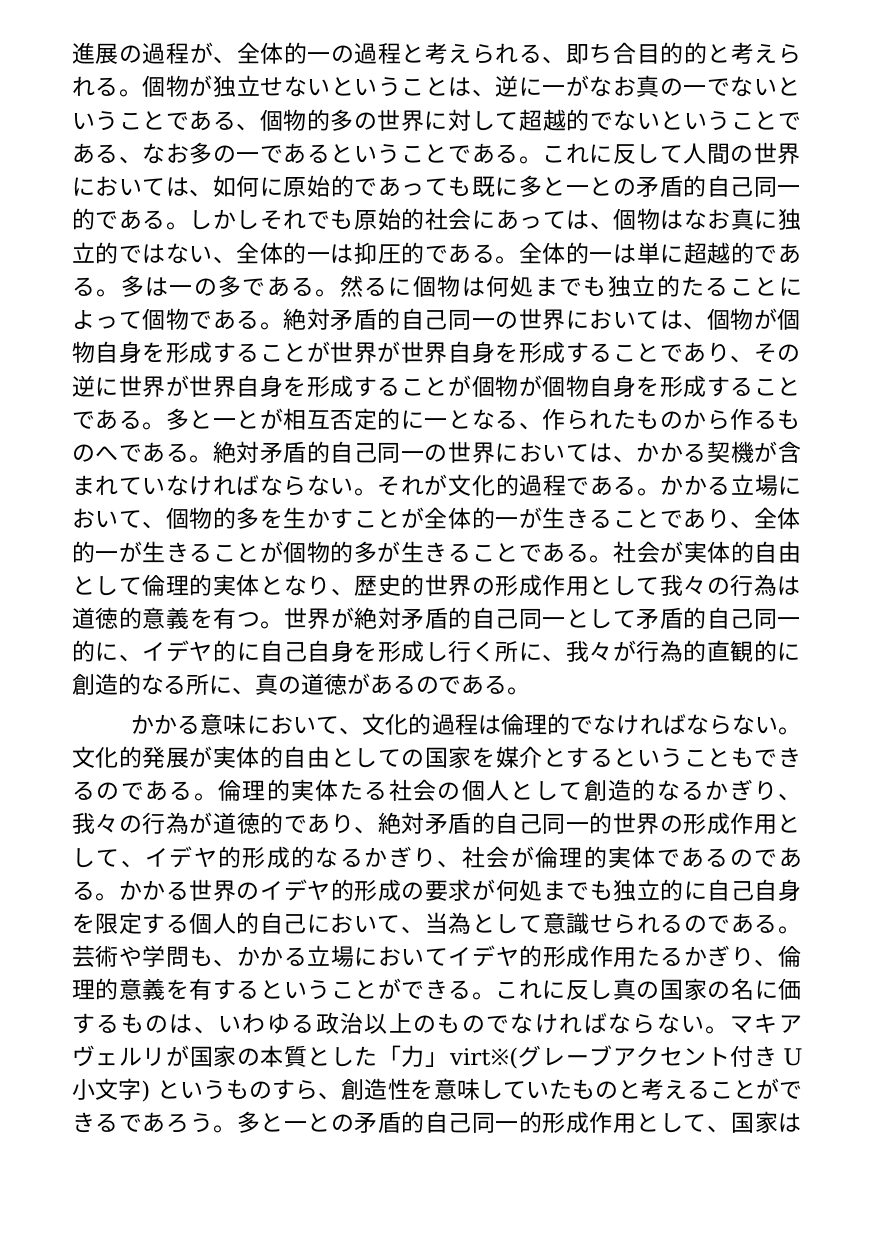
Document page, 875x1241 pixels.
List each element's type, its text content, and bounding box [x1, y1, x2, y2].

text かかる意味において、文化的過程は倫理的でなければならない。文化的発展が実体的自由としての国家を媒介とするということもできるのである。倫理的実体たる社会の個人として創造的なるかぎり、我々の行為が道徳的であり、絶対矛盾的自己同一的世界の形成作用として、イデヤ的形成的なるかぎり、社会が倫理的実体であるのである。かかる世界のイデヤ的形成の要求が何処までも独立的に自己自身を限定する個人的自己において、当為として意識せられるのである。芸術や学問も、かかる立場においてイデヤ的形成作用たるかぎり、倫理的意義を有するということができる。これに反し真の国家の名に価するものは、いわゆる政治以上のものでなければならない。マキアヴェルリが国家の本質とした「力」virt※(グレーブアクセント付きU小文字) というものすら、創造性を意味していたものと考えることができるであろう。多と一との矛盾的自己同一的形成作用として、国家は [72, 707, 802, 1138]
text 進展の過程が、全体的一の過程と考えられる、即ち合目的的と考えられる。個物が独立せないということは、逆に一がなお真の一でないということである、個物的多の世界に対して超越的でないということである、なお多の一であるということである。これに反して人間の世界においては、如何に原始的であっても既に多と一との矛盾的自己同一的である。しかしそれでも原始的社会にあっては、個物はなお真に独立的ではない、全体的一は抑圧的である。全体的一は単に超越的である。多は一の多である。然るに個物は何処までも独立的たることによって個物である。絶対矛盾的自己同一の世界においては、個物が個物自身を形成することが世界が世界自身を形成することであり、その逆に世界が世界自身を形成することが個物が個物自身を形成することである。多と一とが相互否定的に一となる、作られたものから作るものへである。絶対矛盾的自己同一の世界においては、かかる契機が含まれていなければならない。それが文化的過程である。かかる立場において、個物的多を生かすことが全体的一が生きることであり、全体的一が生きることが個物的多が生きることである。社会が実体的自由として倫理的実体となり、歴史的世界の形成作用として我々の行為は道徳的意義を有つ。世界が絶対矛盾的自己同一として矛盾的自己同一的に、イデヤ的に自己自身を形成し行く所に、我々が行為的直観的に創造的なる所に、真の道徳があるのである。 [72, 36, 802, 701]
